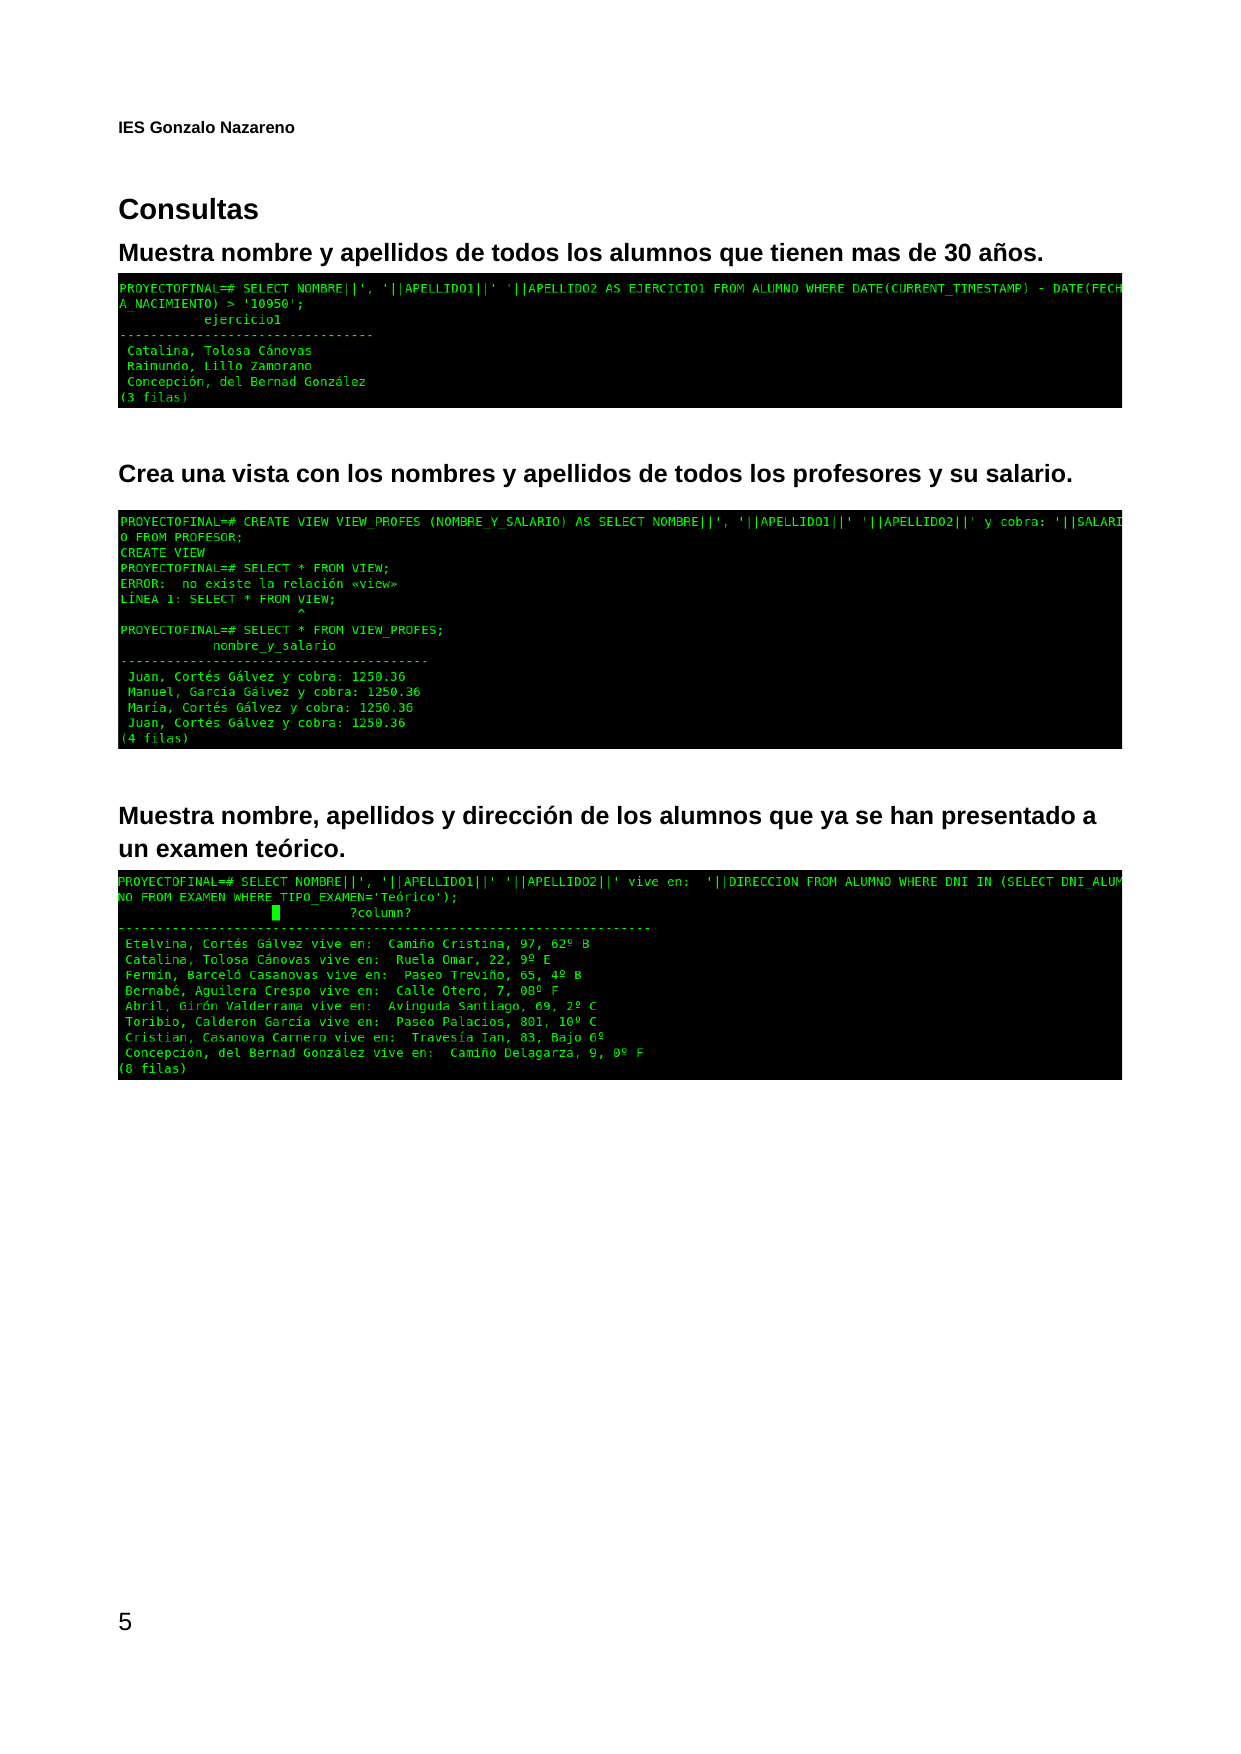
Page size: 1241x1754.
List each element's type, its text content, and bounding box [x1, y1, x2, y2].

text Muestra nombre, apellidos y dirección de los alumnos que ya se han presentado a un examen teórico. [118, 801, 1122, 863]
picture [118, 870, 1123, 1080]
picture [118, 510, 1123, 749]
text Muestra nombre y apellidos de todos los alumnos que tienen mas de 30 años. [118, 238, 1122, 267]
picture [118, 273, 1123, 408]
subtitle Consultas [118, 192, 1122, 225]
text Crea una vista con los nombres y apellidos de todos los profesores y su salario. [118, 459, 1122, 488]
